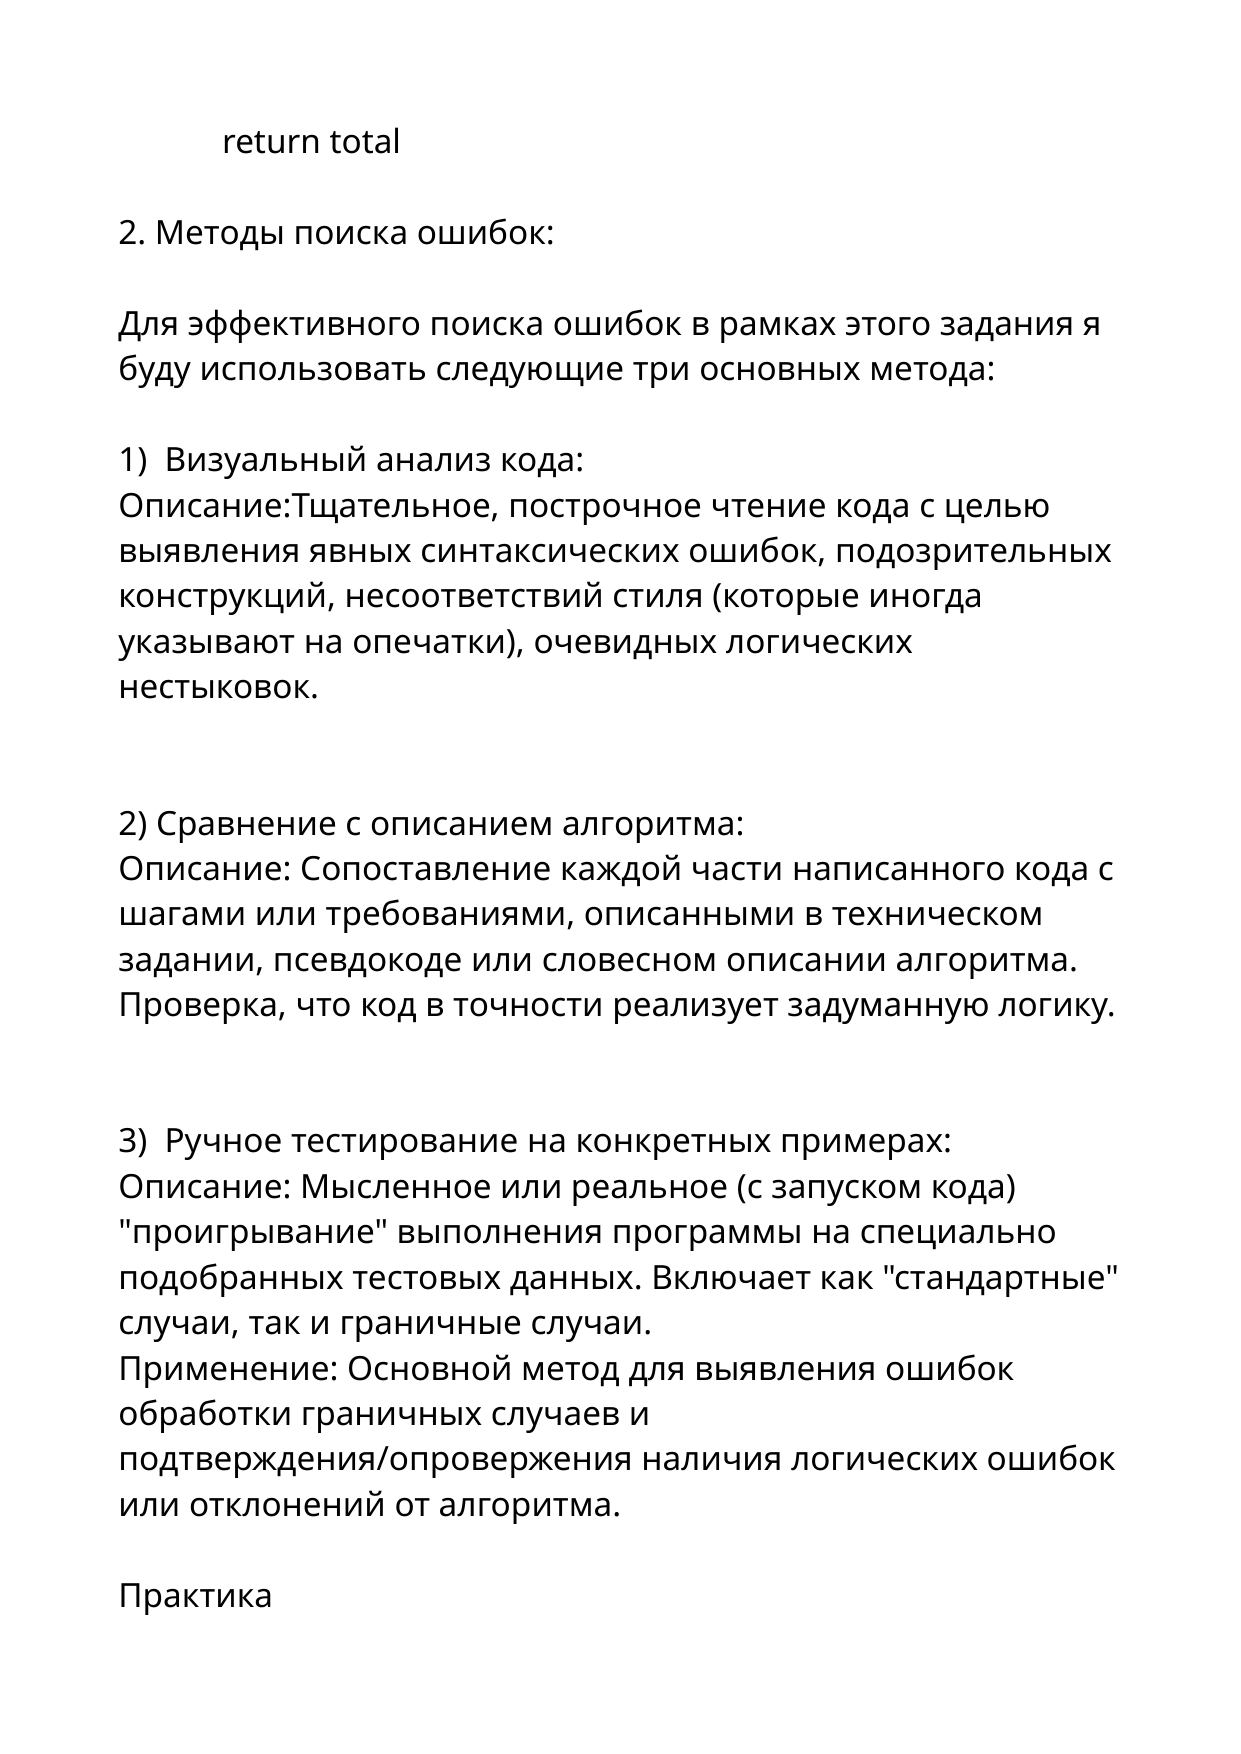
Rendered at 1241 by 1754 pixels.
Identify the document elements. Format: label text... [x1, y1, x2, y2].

text 1) Визуальный анализ кода: [118, 436, 1122, 481]
text 2. Методы поиска ошибок: [118, 209, 1122, 254]
text 2) Сравнение с описанием алгоритма: [118, 799, 1122, 845]
text Для эффективного поиска ошибок в рамках этого задания я буду использовать следующие три основных метода: [118, 300, 1122, 391]
text Описание: Сопоставление каждой части написанного кода с шагами или требованиями, описанными в техническом задании, псевдокоде или словесном описании алгоритма. Проверка, что код в точности реализует задуманную логику. [118, 845, 1122, 1026]
text Применение: Основной метод для выявления ошибок обработки граничных случаев и подтверждения/опровержения наличия логических ошибок или отклонений от алгоритма. [118, 1344, 1122, 1526]
text 3) Ручное тестирование на конкретных примерах: [118, 1117, 1122, 1163]
text return total [118, 118, 1122, 163]
text Практика [118, 1571, 1122, 1617]
text Описание: Мысленное или реальное (с запуском кода) "проигрывание" выполнения программы на специально подобранных тестовых данных. Включает как "стандартные" случаи, так и граничные случаи. [118, 1163, 1122, 1344]
text Описание:Тщательное, построчное чтение кода с целью выявления явных синтаксических ошибок, подозрительных конструкций, несоответствий стиля (которые иногда указывают на опечатки), очевидных логических нестыковок. [118, 481, 1122, 708]
